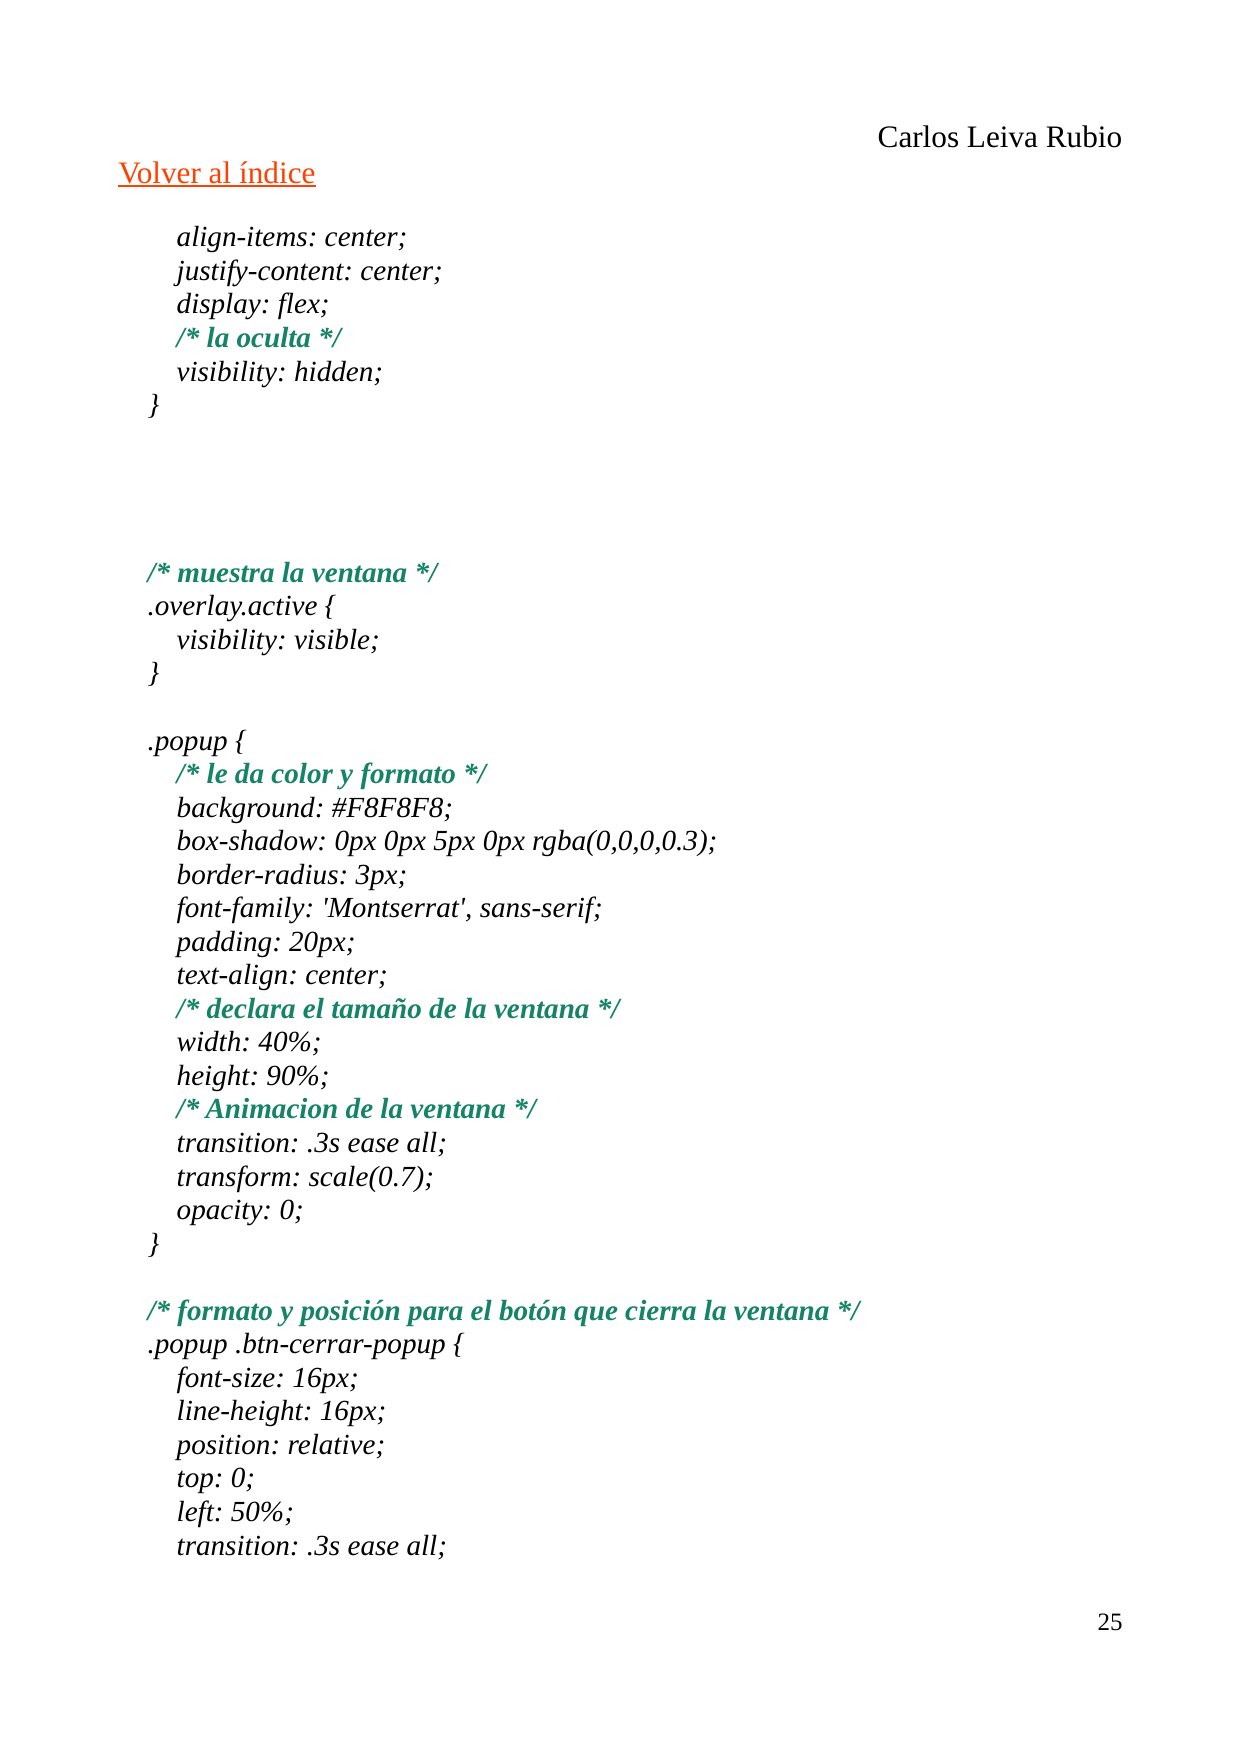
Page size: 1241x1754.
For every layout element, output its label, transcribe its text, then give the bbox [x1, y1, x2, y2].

text .popup { [118, 723, 1122, 756]
text } [118, 656, 1122, 689]
text padding: 20px; [118, 924, 1122, 957]
text transition: .3s ease all; [118, 1528, 1122, 1561]
text left: 50%; [118, 1494, 1122, 1528]
text /* le da color y formato */ [118, 756, 1122, 790]
text transition: .3s ease all; [118, 1125, 1122, 1159]
text box-shadow: 0px 0px 5px 0px rgba(0,0,0,0.3); [118, 823, 1122, 857]
text visibility: visible; [118, 622, 1122, 656]
text display: flex; [118, 287, 1122, 320]
text font-family: 'Montserrat', sans-serif; [118, 890, 1122, 924]
text background: #F8F8F8; [118, 790, 1122, 823]
text /* Animacion de la ventana */ [118, 1092, 1122, 1125]
text } [118, 387, 1122, 421]
text line-height: 16px; [118, 1393, 1122, 1427]
text /* declara el tamaño de la ventana */ [118, 991, 1122, 1024]
text justify-content: center; [118, 253, 1122, 287]
text align-items: center; [118, 219, 1122, 253]
text width: 40%; [118, 1024, 1122, 1058]
text text-align: center; [118, 957, 1122, 991]
text position: relative; [118, 1427, 1122, 1461]
text /* muestra la ventana */ [118, 555, 1122, 588]
text .popup .btn-cerrar-popup { [118, 1326, 1122, 1360]
text visibility: hidden; [118, 354, 1122, 387]
text height: 90%; [118, 1058, 1122, 1092]
text } [118, 1226, 1122, 1259]
text opacity: 0; [118, 1192, 1122, 1226]
text .overlay.active { [118, 588, 1122, 622]
text border-radius: 3px; [118, 857, 1122, 890]
text transform: scale(0.7); [118, 1159, 1122, 1192]
text /* la oculta */ [118, 320, 1122, 354]
text font-size: 16px; [118, 1360, 1122, 1393]
text top: 0; [118, 1461, 1122, 1494]
text /* formato y posición para el botón que cierra la ventana */ [118, 1293, 1122, 1326]
